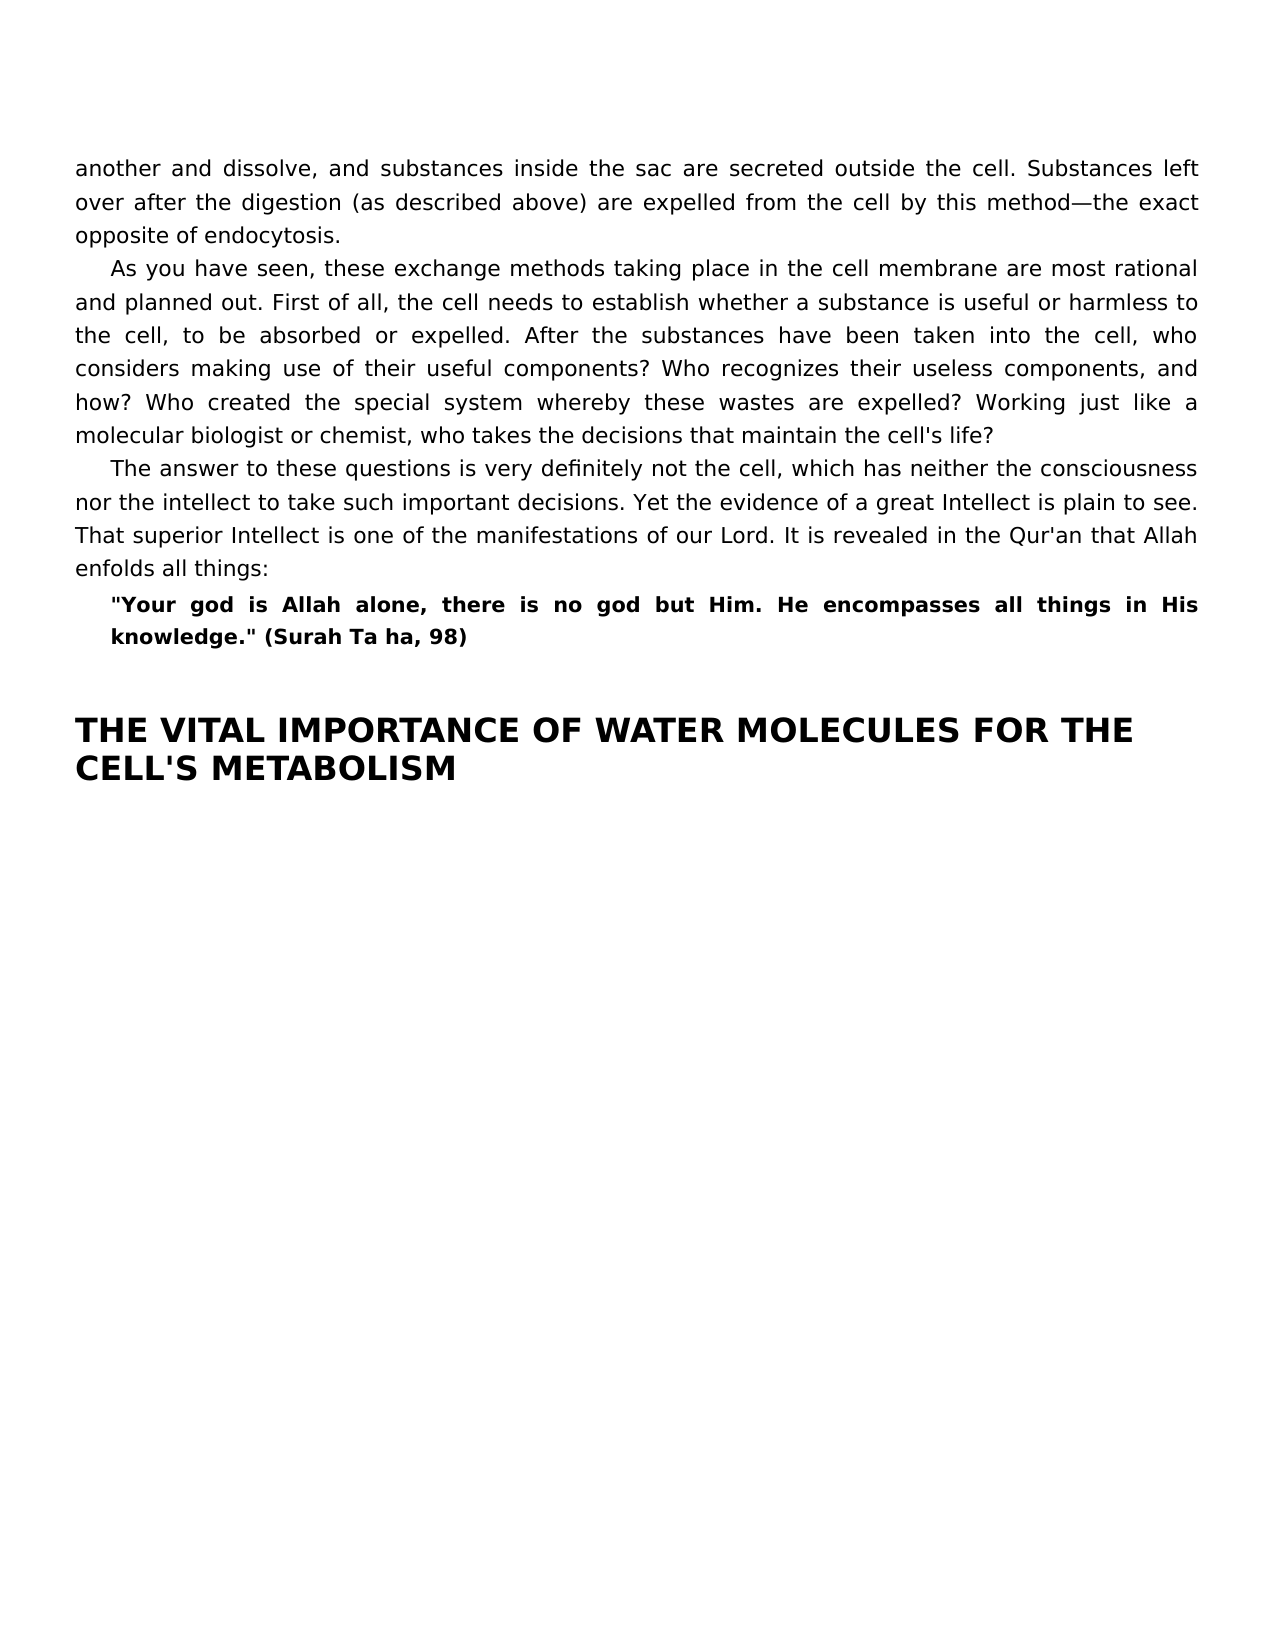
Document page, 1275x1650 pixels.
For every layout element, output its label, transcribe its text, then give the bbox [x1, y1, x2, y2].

text "Your god is Allah alone, there is no god but Him. He encompasses all things in His knowledge." (Surah Ta ha, 98) [110, 588, 1200, 650]
text As you have seen, these exchange methods taking place in the cell membrane are most rational and planned out. First of all, the cell needs to establish whether a substance is useful or harmless to the cell, to be absorbed or expelled. After the substances have been taken into the cell, who considers making use of their useful components? Who recognizes their useless components, and how? Who created the special system whereby these wastes are expelled? Working just like a molecular biologist or chemist, who takes the decisions that maintain the cell's life? [75, 250, 1200, 450]
subtitle THE VITAL IMPORTANCE OF WATER MOLECULES FOR THE CELL'S METABOLISM [75, 711, 1200, 789]
text another and dissolve, and substances inside the sac are secreted outside the cell. Substances left over after the digestion (as described above) are expelled from the cell by this method—the exact opposite of endocytosis. [75, 150, 1200, 250]
text The answer to these questions is very definitely not the cell, which has neither the consciousness nor the intellect to take such important decisions. Yet the evidence of a great Intellect is plain to see. That superior Intellect is one of the manifestations of our Lord. It is revealed in the Qur'an that Allah enfolds all things: [75, 450, 1200, 583]
